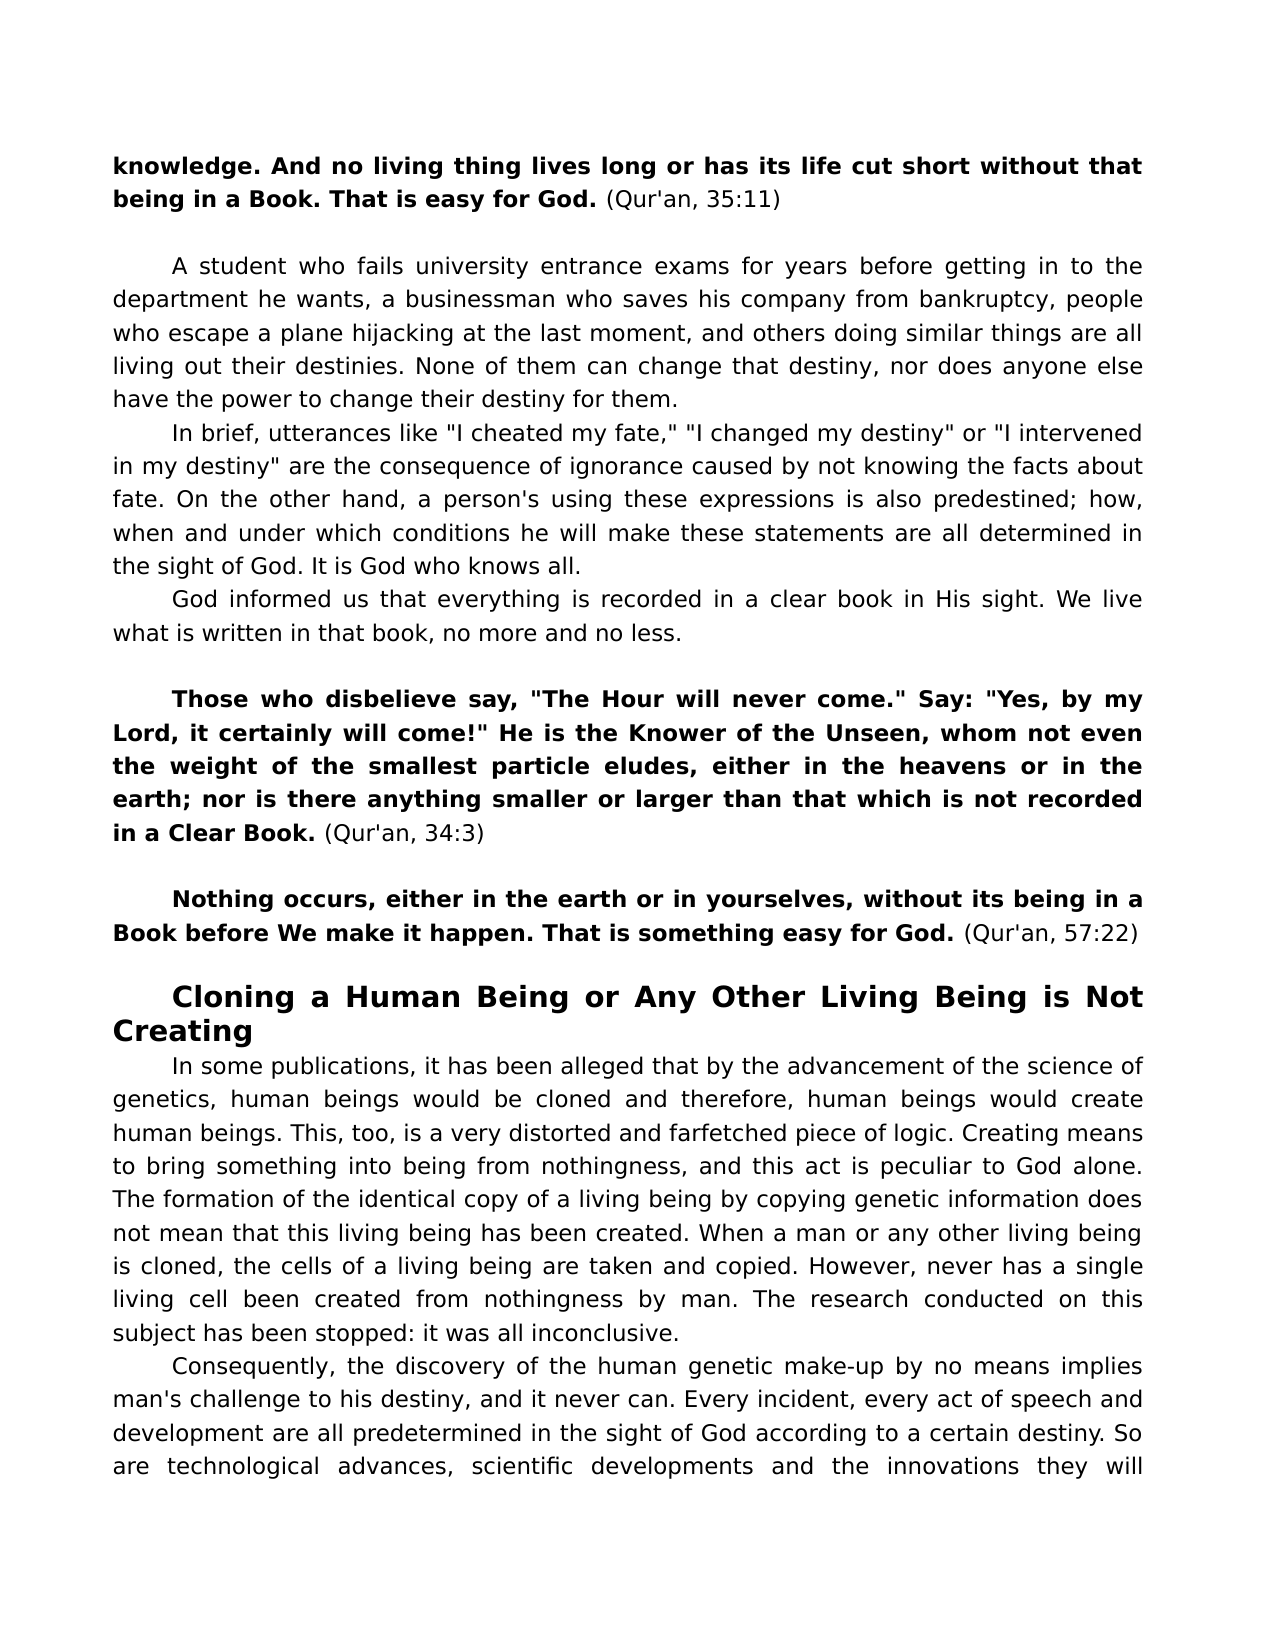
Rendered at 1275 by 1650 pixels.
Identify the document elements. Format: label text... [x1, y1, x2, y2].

text God informed us that everything is recorded in a clear book in His sight. We live what is written in that book, no more and no less. [112, 581, 1145, 648]
text In some publications, it has been alleged that by the advancement of the science of genetics, human beings would be cloned and therefore, human beings would create human beings. This, too, is a very distorted and farfetched piece of logic. Creating means to bring something into being from nothingness, and this act is peculiar to God alone. The formation of the identical copy of a living being by copying genetic information does not mean that this living being has been created. When a man or any other living being is cloned, the cells of a living being are taken and copied. However, never has a single living cell been created from nothingness by man. The research conducted on this subject has been stopped: it was all inconclusive. [112, 1048, 1145, 1348]
text In brief, utterances like "I cheated my fate," "I changed my destiny" or "I intervened in my destiny" are the consequence of ignorance caused by not knowing the facts about fate. On the other hand, a person's using these expressions is also predestined; how, when and under which conditions he will make these statements are all determined in the sight of God. It is God who knows all. [112, 414, 1145, 581]
text Consequently, the discovery of the human genetic make-up by no means implies man's challenge to his destiny, and it never can. Every incident, every act of speech and development are all predetermined in the sight of God according to a certain destiny. So are technological advances, scientific developments and the innovations they will [112, 1348, 1145, 1481]
text knowledge. And no living thing lives long or has its life cut short without that being in a Book. That is easy for God. (Qur'an, 35:11) [112, 148, 1145, 214]
text Nothing occurs, either in the earth or in yourselves, without its being in a Book before We make it happen. That is something easy for God. (Qur'an, 57:22) [112, 881, 1145, 948]
text A student who fails university entrance exams for years before getting in to the department he wants, a businessman who saves his company from bankruptcy, people who escape a plane hijacking at the last moment, and others doing similar things are all living out their destinies. None of them can change that destiny, nor does anyone else have the power to change their destiny for them. [112, 248, 1145, 414]
text Those who disbelieve say, "The Hour will never come." Say: "Yes, by my Lord, it certainly will come!" He is the Knower of the Unseen, whom not even the weight of the smallest particle eludes, either in the heavens or in the earth; nor is there anything smaller or larger than that which is not recorded in a Clear Book. (Qur'an, 34:3) [112, 681, 1145, 848]
text Cloning a Human Being or Any Other Living Being is Not Creating [112, 981, 1145, 1048]
